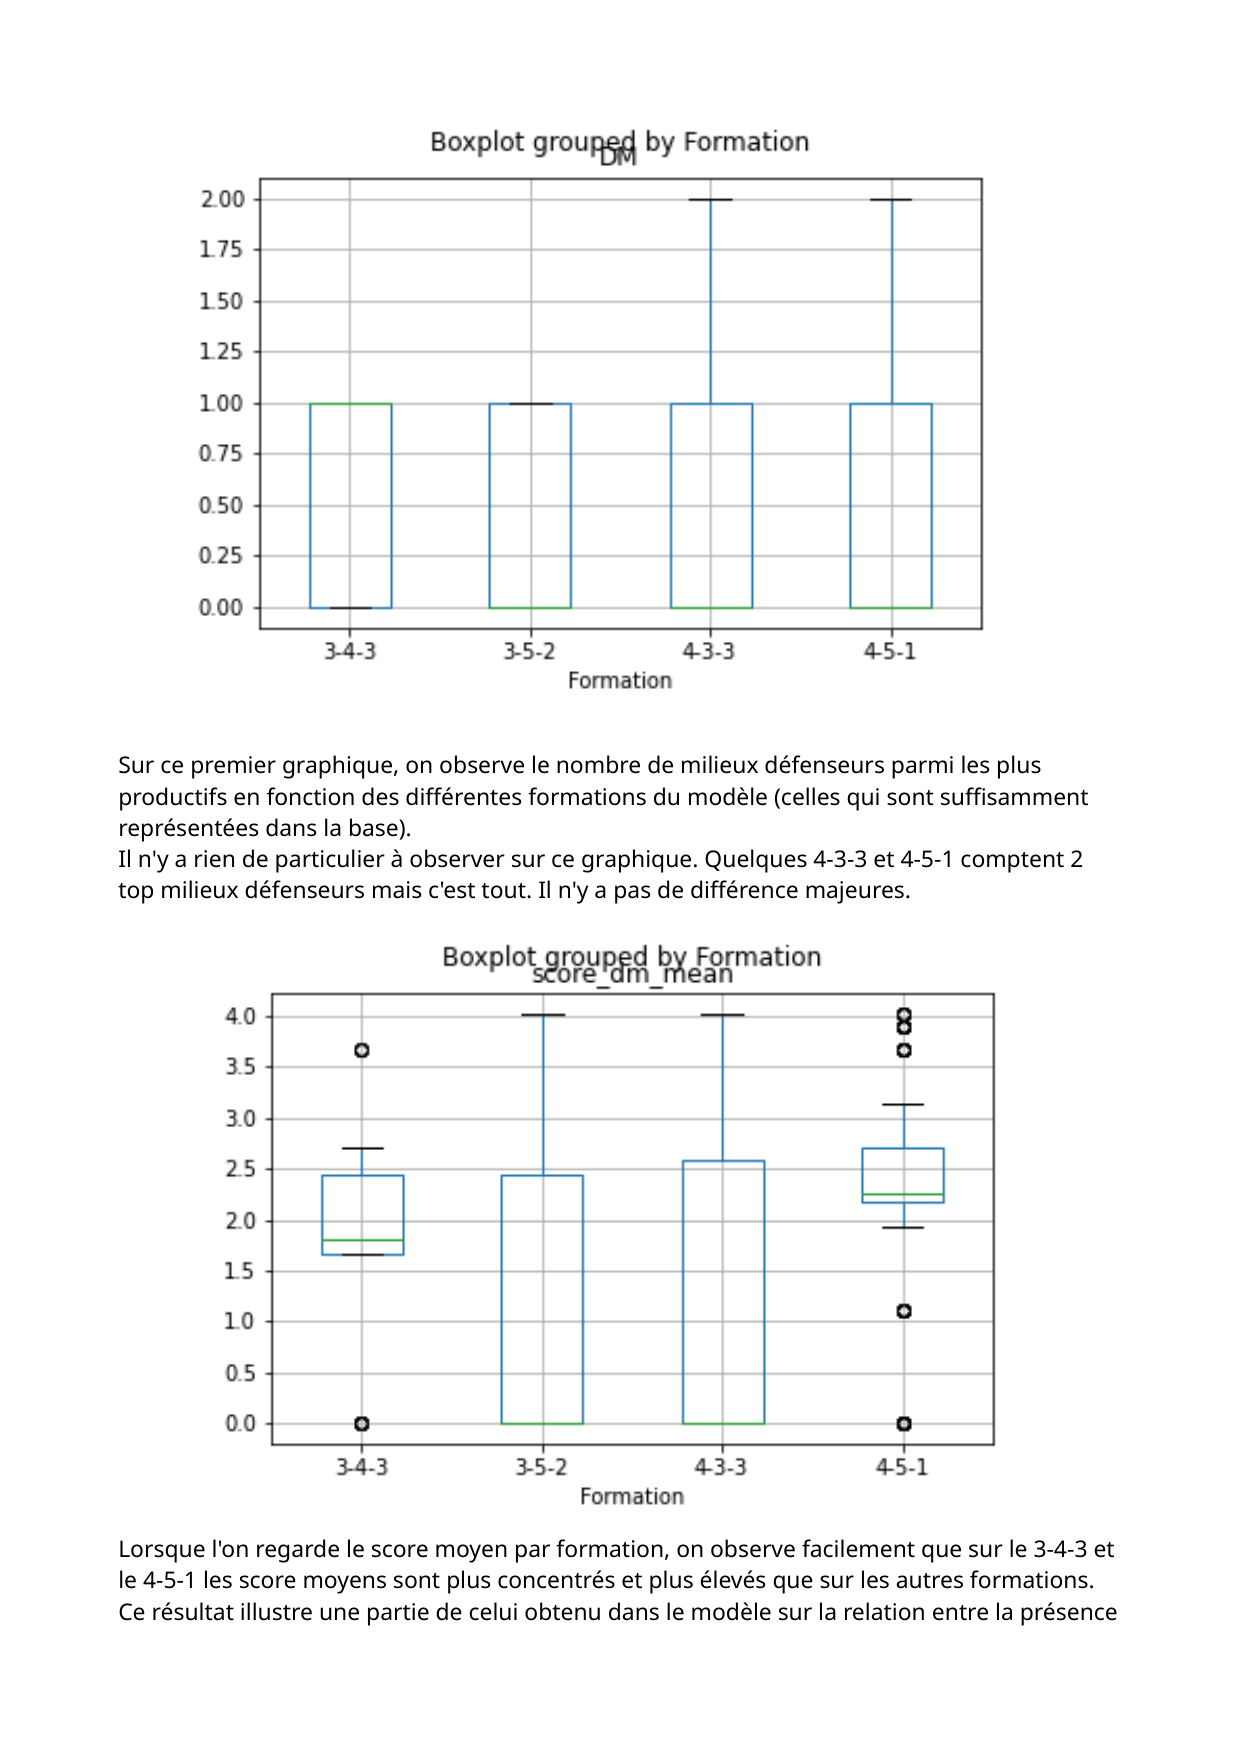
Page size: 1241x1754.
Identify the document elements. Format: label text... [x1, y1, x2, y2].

text Lorsque l'on regarde le score moyen par formation, on observe facilement que sur le 3-4-3 et le 4-5-1 les score moyens sont plus concentrés et plus élevés que sur les autres formations. Ce résultat illustre une partie de celui obtenu dans le modèle sur la relation entre la présence [118, 906, 1122, 1627]
picture [182, 933, 1083, 1534]
text Sur ce premier graphique, on observe le nombre de milieux défenseurs parmi les plus productifs en fonction des différentes formations du modèle (celles qui sont suffisamment représentées dans la base). [118, 749, 1122, 843]
text Il n'y a rien de particulier à observer sur ce graphique. Quelques 4-3-3 et 4-5-1 comptent 2 top milieux défenseurs mais c'est tout. Il n'y a pas de différence majeures. [118, 843, 1122, 906]
picture [170, 118, 1071, 718]
